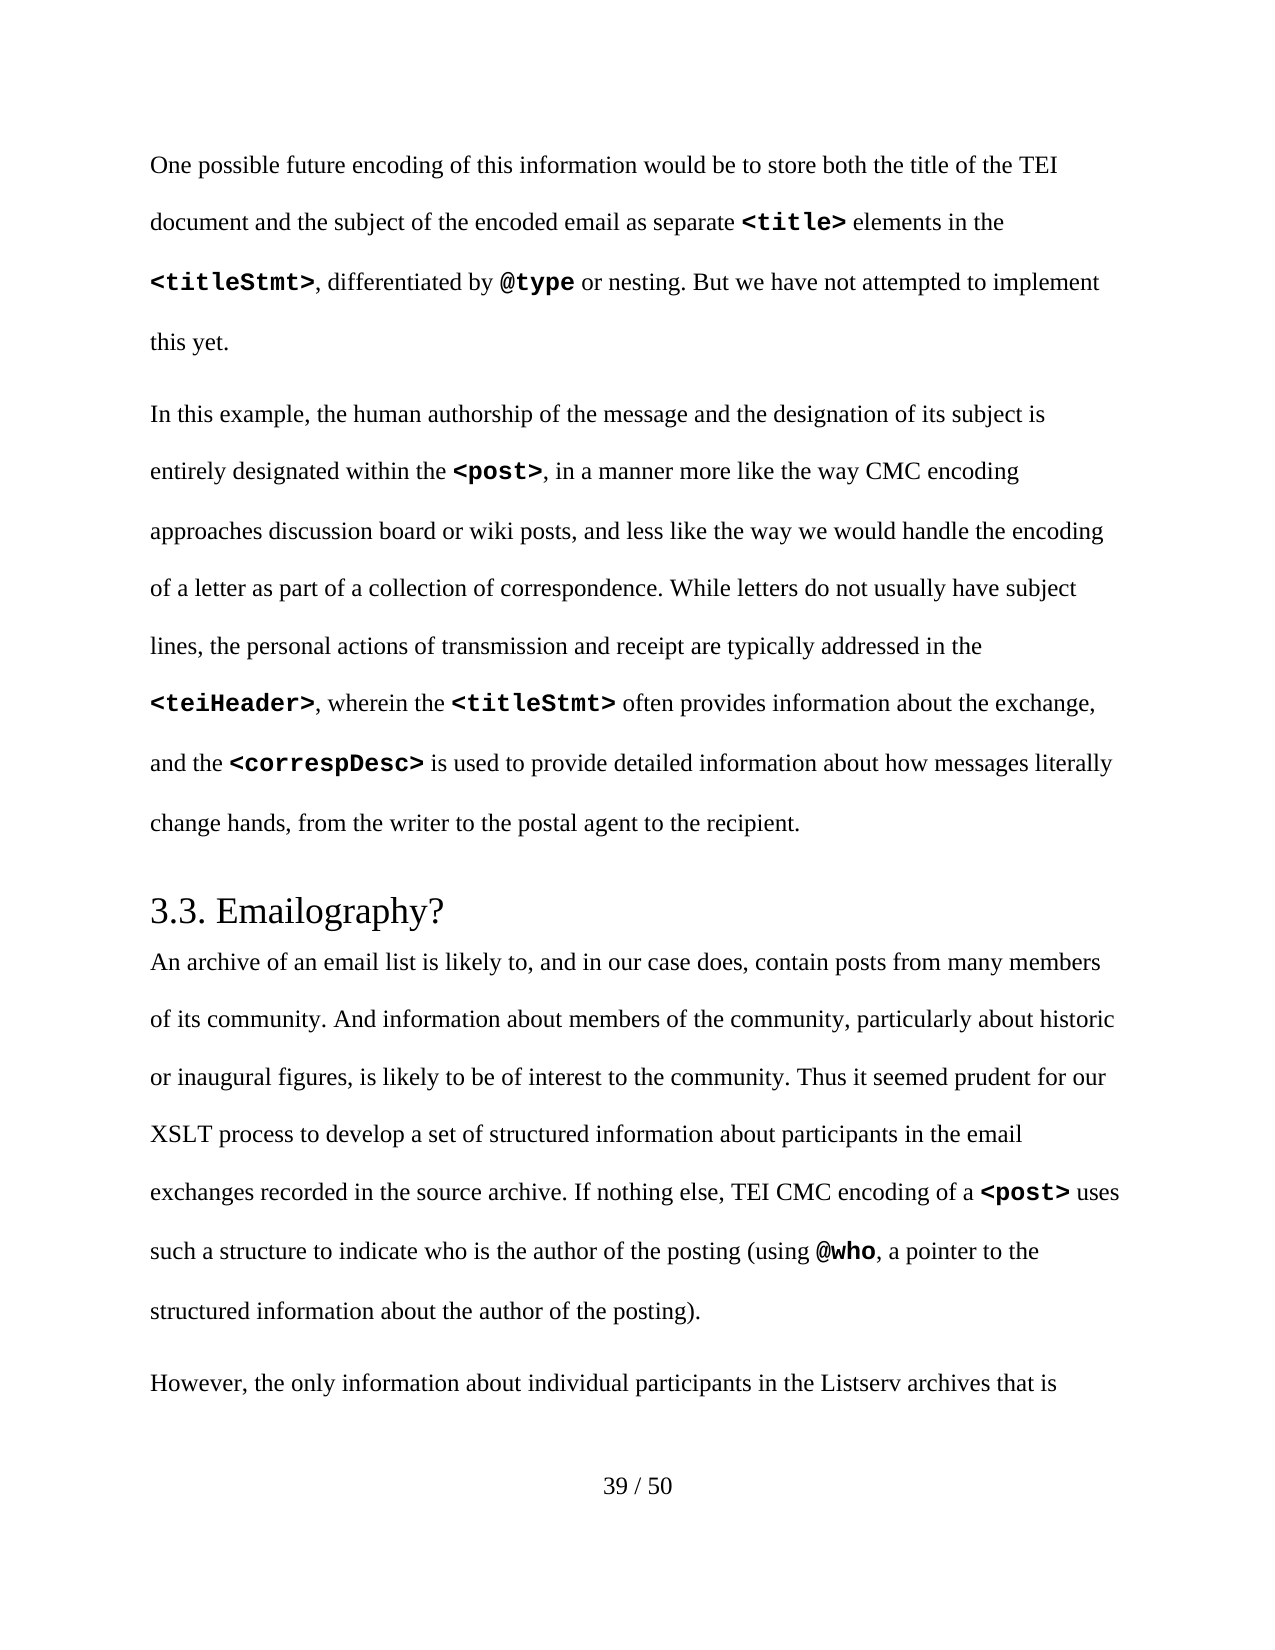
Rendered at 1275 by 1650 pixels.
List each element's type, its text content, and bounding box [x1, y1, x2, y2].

text However, the only information about individual participants in the Listserv archives that is [150, 1368, 1125, 1397]
text In this example, the human authorship of the message and the designation of its subject is entirely designated within the <post>, in a manner more like the way CMC encoding approaches discussion board or wiki posts, and less like the way we would handle the encoding of a letter as part of a collection of correspondence. While letters do not usually have subject lines, the personal actions of transmission and receipt are typically addressed in the <teiHeader>, wherein the <titleStmt> often provides information about the exchange, and the <correspDesc> is used to provide detailed information about how messages literally change hands, from the writer to the postal agent to the recipient. [150, 399, 1125, 836]
text One possible future encoding of this information would be to store both the title of the TEI document and the subject of the encoded email as separate <title> elements in the <titleStmt>, differentiated by @type or nesting. But we have not attempted to implement this yet. [150, 150, 1125, 355]
text An archive of an email list is likely to, and in our case does, contain posts from many members of its community. And information about members of the community, particularly about historic or inaugural figures, is likely to be of interest to the community. Thus it seemed prudent for our XSLT process to develop a set of structured information about participants in the email exchanges recorded in the source archive. If nothing else, TEI CMC encoding of a <post> uses such a structure to indicate who is the author of the posting (using @who, a pointer to the structured information about the author of the posting). [150, 947, 1125, 1325]
subtitle 3.3. Emailography? [150, 889, 1125, 932]
